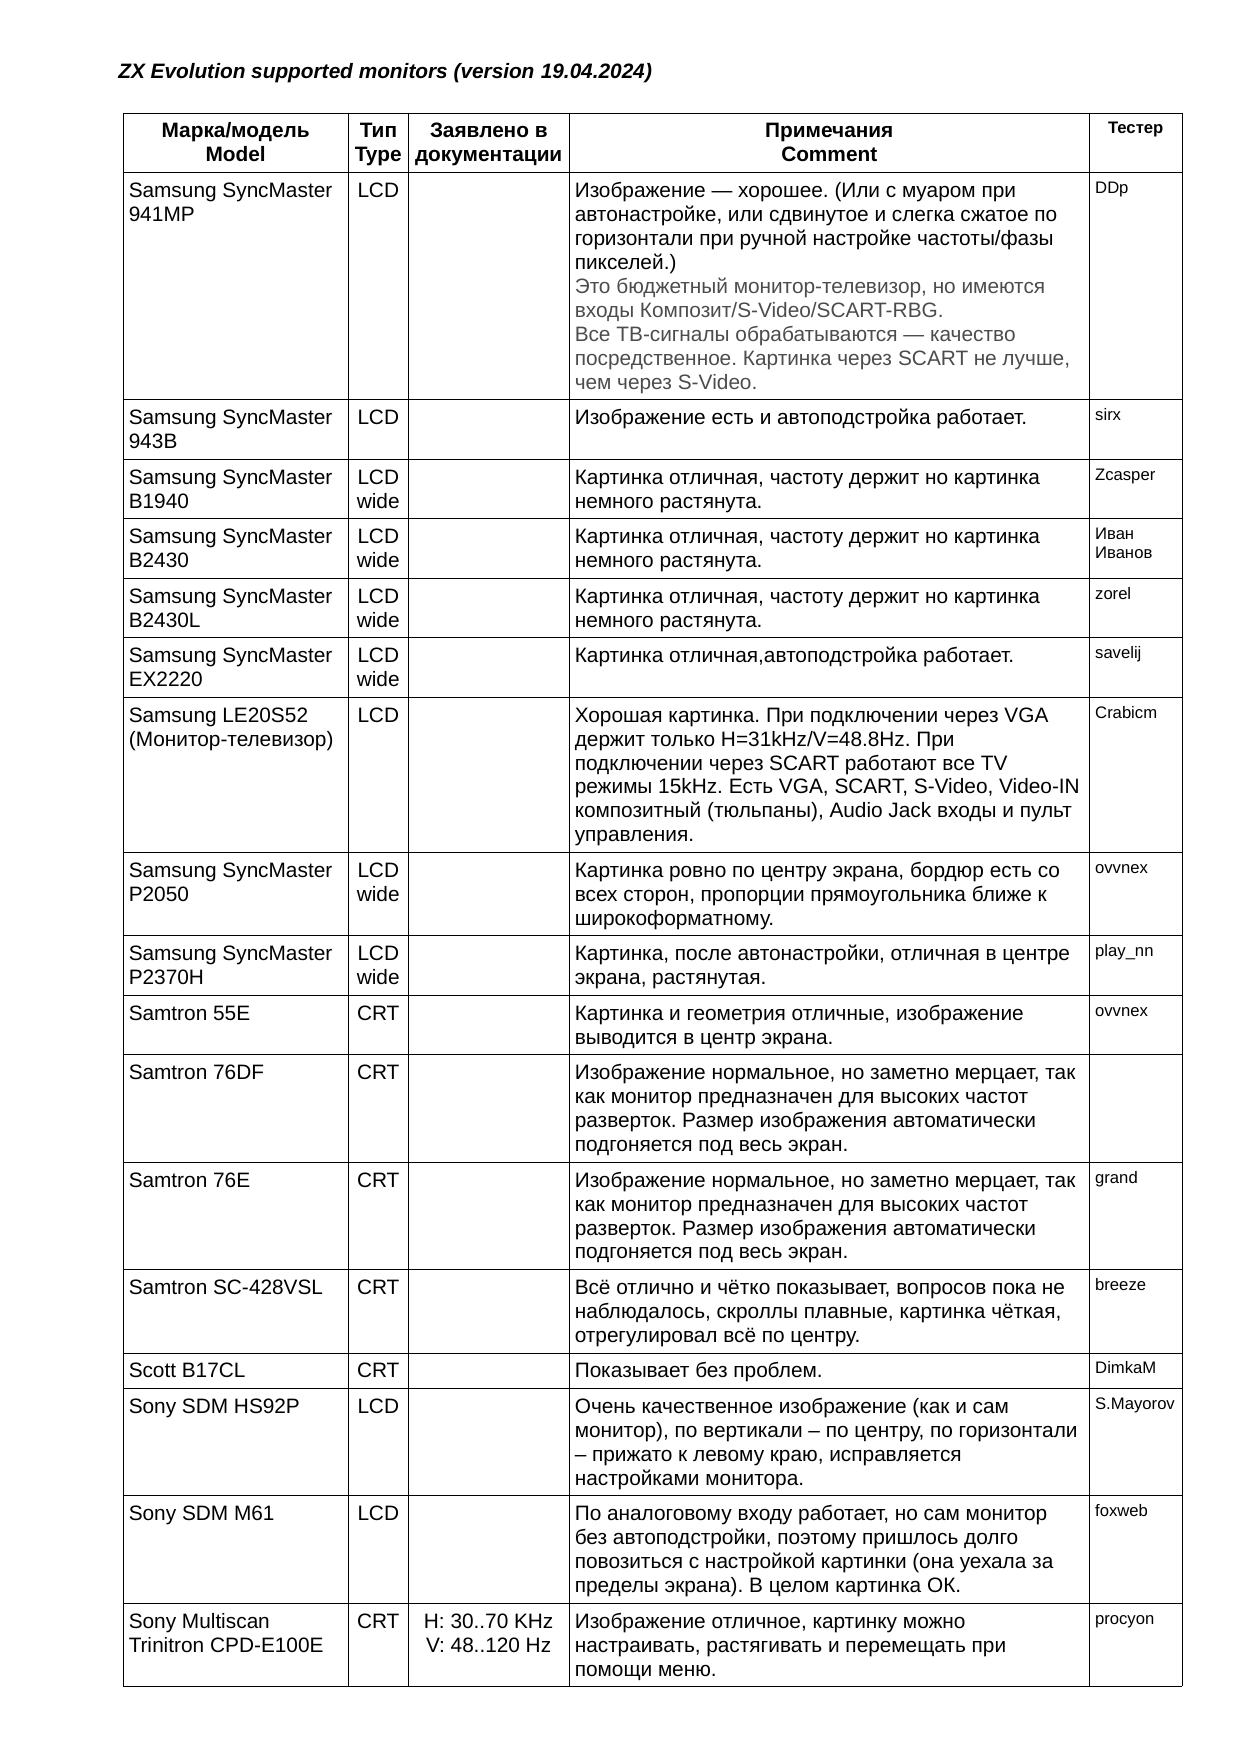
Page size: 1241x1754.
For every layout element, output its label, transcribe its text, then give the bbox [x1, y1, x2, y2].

table_cell [409, 996, 569, 1054]
table_cell Всё отлично и чётко показывает, вопросов пока не наблюдалось, скроллы плавные, картинка чёткая, отрегулировал всё по центру. [570, 1270, 1089, 1352]
table_cell LCD [349, 1389, 408, 1495]
table_cell Samsung SyncMaster 943B [124, 400, 348, 459]
table_cell Показывает без проблем. [570, 1354, 1089, 1388]
table_cell Samsung SyncMaster B2430 [124, 519, 348, 578]
table_cell Изображение есть и автоподстройка работает. [570, 400, 1089, 459]
table_cell Samsung SyncMaster 941MP [124, 173, 348, 399]
table_cell grand [1090, 1163, 1182, 1269]
table_cell Sony Multiscan Trinitron CPD-E100E [124, 1604, 348, 1686]
table_cell Изображение нормальное, но заметно мерцает, так как монитор предназначен для высоких частот разверток. Размер изображения автоматически подгоняется под весь экран. [570, 1055, 1089, 1162]
table_cell [409, 519, 569, 578]
table_cell LCD [349, 698, 408, 852]
table_cell Очень качественное изображение (как и сам монитор), по вертикали – по центру, по горизонтали – прижато к левому краю, исправляется настройками монитора. [570, 1389, 1089, 1495]
table_header Тестер [1090, 114, 1182, 172]
table_cell Samtron 55E [124, 996, 348, 1054]
table_cell Sony SDM HS92P [124, 1389, 348, 1495]
table_cell Samsung SyncMaster EX2220 [124, 638, 348, 697]
table_cell LCD wide [349, 579, 408, 637]
table_cell ovvnex [1090, 853, 1182, 935]
table_cell [409, 936, 569, 995]
table_header Тип Type [349, 114, 408, 172]
table_cell [409, 698, 569, 852]
table_cell [409, 1270, 569, 1352]
table_cell LCD wide [349, 460, 408, 518]
table_cell [409, 1163, 569, 1269]
table_cell zorel [1090, 579, 1182, 637]
table_cell CRT [349, 1163, 408, 1269]
table_cell LCD wide [349, 853, 408, 935]
table_cell Изображение — хорошее. (Или с муаром при автонастройке, или сдвинутое и слегка сжатое по горизонтали при ручной настройке частоты/фазы пикселей.) Это бюджетный монитор-телевизор, но имеются входы Композит/S-Video/SCART-RBG. Все ТВ-сигналы обрабатываются — качество посредственное. Картинка через SCART не лучше, чем через S-Video. [570, 173, 1089, 399]
table_cell [409, 1055, 569, 1162]
table_cell [1090, 1055, 1182, 1162]
table_cell S.Mayorov [1090, 1389, 1182, 1495]
table_cell Картинка отличная, частоту держит но картинка немного растянута. [570, 460, 1089, 518]
table_cell CRT [349, 1604, 408, 1686]
table_cell Изображение нормальное, но заметно мерцает, так как монитор предназначен для высоких частот разверток. Размер изображения автоматически подгоняется под весь экран. [570, 1163, 1089, 1269]
table_cell Crabicm [1090, 698, 1182, 852]
table_cell breeze [1090, 1270, 1182, 1352]
table_cell ovvnex [1090, 996, 1182, 1054]
table_cell [409, 1354, 569, 1388]
table_cell CRT [349, 1354, 408, 1388]
table_header Примечания Comment [570, 114, 1089, 172]
table_cell Scott B17CL [124, 1354, 348, 1388]
table_cell Samtron SC-428VSL [124, 1270, 348, 1352]
table_cell Хорошая картинка. При подключении через VGA держит только H=31kHz/V=48.8Hz. При подключении через SCART работают все TV режимы 15kHz. Есть VGA, SCART, S-Video, Video-IN композитный (тюльпаны), Audio Jack входы и пульт управления. [570, 698, 1089, 852]
table_cell Картинка отличная, частоту держит но картинка немного растянута. [570, 579, 1089, 637]
table_cell [409, 853, 569, 935]
table_cell [409, 579, 569, 637]
table_cell DDp [1090, 173, 1182, 399]
table_cell Samsung LE20S52 (Монитор-телевизор) [124, 698, 348, 852]
table_cell [409, 1389, 569, 1495]
table_header Заявлено в документации [409, 114, 569, 172]
table_cell По аналоговому входу работает, но сам монитор без автоподстройки, поэтому пришлось долго повозиться с настройкой картинки (она уехала за пределы экрана). В целом картинка ОК. [570, 1496, 1089, 1603]
table_header Марка/модель Model [124, 114, 348, 172]
table_cell Samsung SyncMaster P2370H [124, 936, 348, 995]
table_cell DimkaM [1090, 1354, 1182, 1388]
table_cell LCD [349, 1496, 408, 1603]
table_cell CRT [349, 1270, 408, 1352]
table_cell Изображение отличное, картинку можно настраивать, растягивать и перемещать при помощи меню. [570, 1604, 1089, 1686]
table_cell Samsung SyncMaster B2430L [124, 579, 348, 637]
table_cell LCD [349, 173, 408, 399]
table_cell Картинка, после автонастройки, отличная в центре экрана, растянутая. [570, 936, 1089, 995]
table_cell sirx [1090, 400, 1182, 459]
table_cell [409, 1496, 569, 1603]
table_cell [409, 638, 569, 697]
table_cell Картинка отличная, частоту держит но картинка немного растянута. [570, 519, 1089, 578]
table_cell procyon [1090, 1604, 1182, 1686]
table_cell Samtron 76DF [124, 1055, 348, 1162]
table_cell Samtron 76E [124, 1163, 348, 1269]
table_cell [409, 460, 569, 518]
table_cell Samsung SyncMaster P2050 [124, 853, 348, 935]
table_cell CRT [349, 996, 408, 1054]
table_cell Sony SDM M61 [124, 1496, 348, 1603]
table_cell Zcasper [1090, 460, 1182, 518]
table_cell play_nn [1090, 936, 1182, 995]
table_cell LCD [349, 400, 408, 459]
table_cell foxweb [1090, 1496, 1182, 1603]
table_cell Картинка отличная,автоподстройка работает. [570, 638, 1089, 697]
table_cell CRT [349, 1055, 408, 1162]
table_cell [409, 400, 569, 459]
table_cell LCD wide [349, 936, 408, 995]
table_cell Картинка ровно по центру экрана, бордюр есть со всех сторон, пропорции прямоугольника ближе к широкоформатному. [570, 853, 1089, 935]
table_cell LCD wide [349, 638, 408, 697]
table_cell savelij [1090, 638, 1182, 697]
table_cell Samsung SyncMaster B1940 [124, 460, 348, 518]
table_cell [409, 173, 569, 399]
table_cell Иван Иванов [1090, 519, 1182, 578]
table_cell LCD wide [349, 519, 408, 578]
table_cell Картинка и геометрия отличные, изображение выводится в центр экрана. [570, 996, 1089, 1054]
table_cell H: 30..70 KHz V: 48..120 Hz [409, 1604, 569, 1686]
